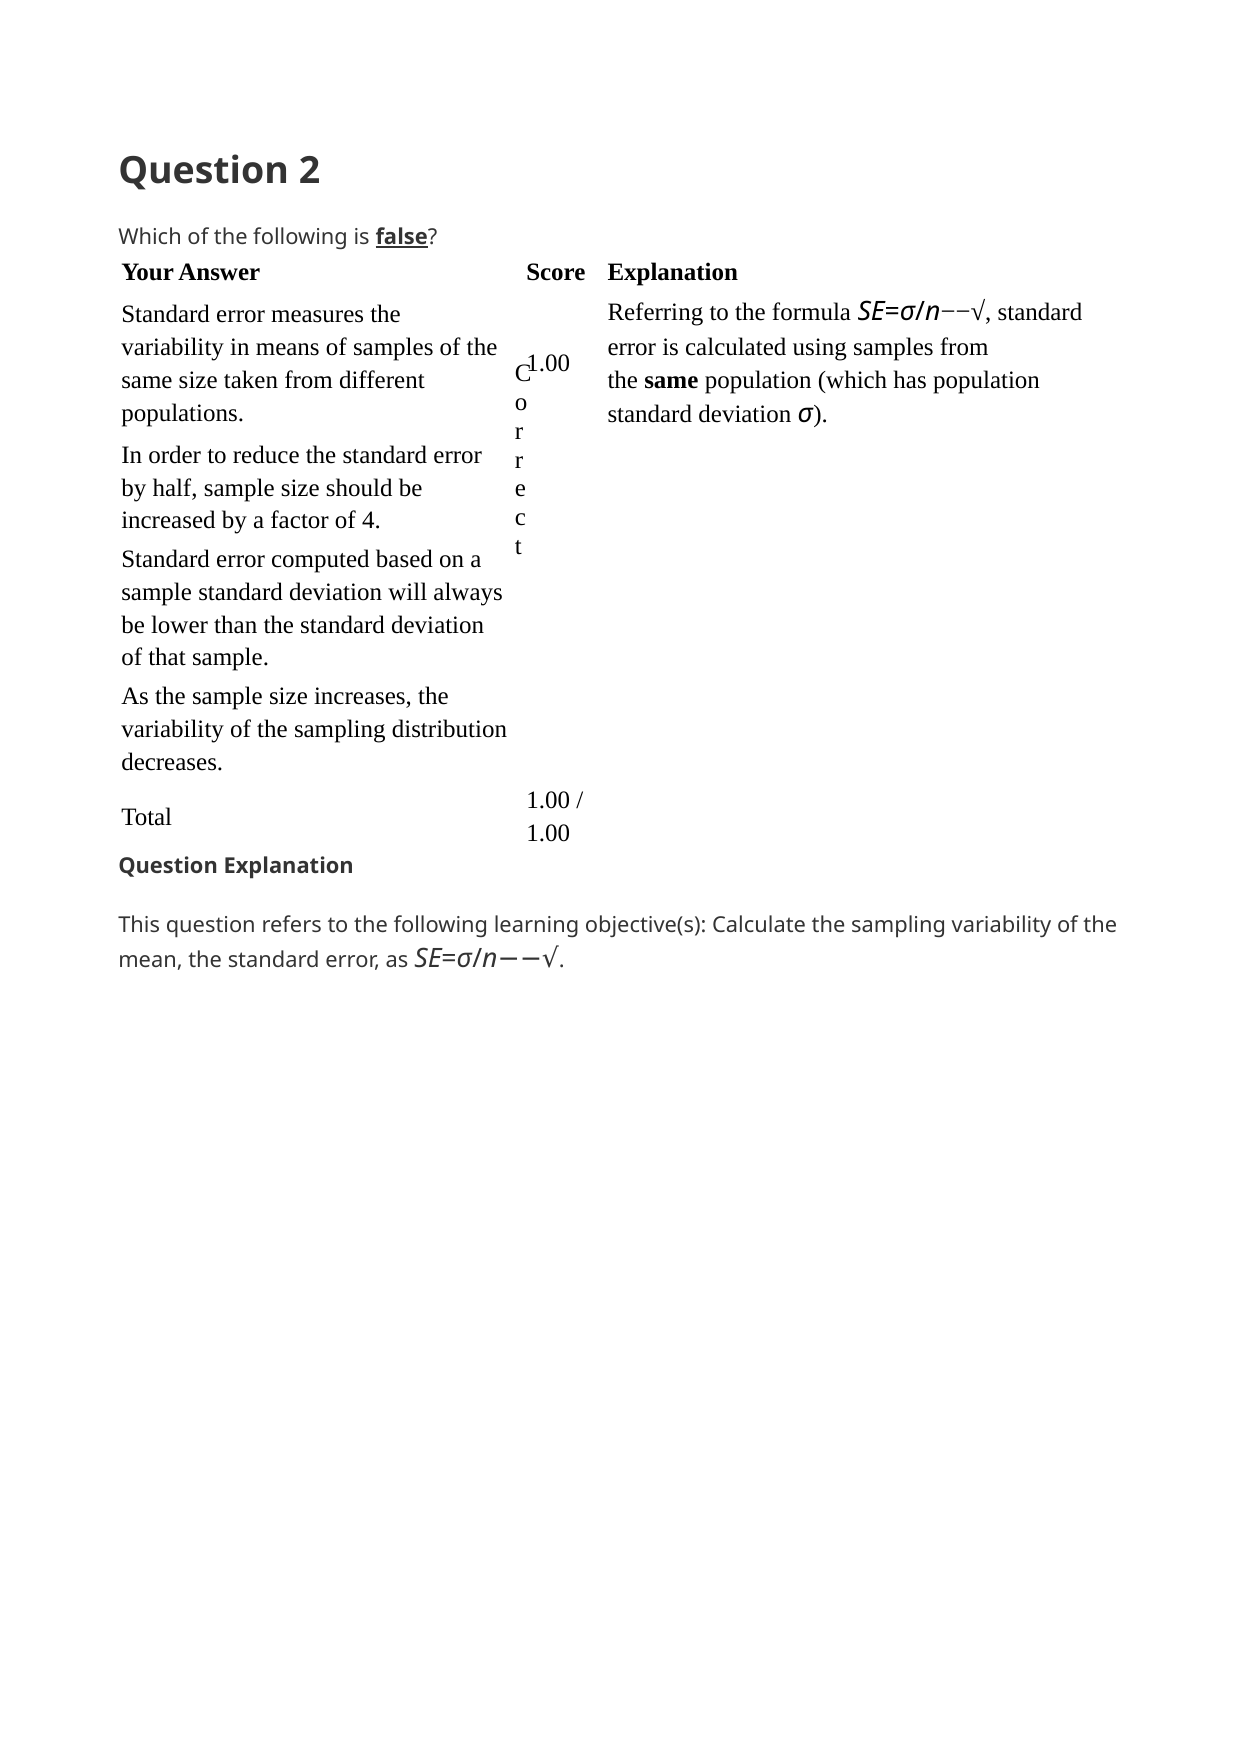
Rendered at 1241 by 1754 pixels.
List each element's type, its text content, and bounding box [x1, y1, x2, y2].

table_cell [512, 537, 523, 674]
subtitle Question 2 [118, 143, 1122, 194]
table_cell [523, 433, 604, 537]
table_cell [517, 525, 523, 537]
table_cell [517, 514, 523, 524]
table_cell Standard error computed based on a sample standard deviation will always be lower than the standard deviation of that sample. [118, 537, 512, 674]
table_cell 1.00 [523, 289, 604, 433]
table_header [512, 250, 523, 289]
table_cell [518, 366, 523, 380]
text Which of the following is false? [118, 207, 1122, 250]
text Question Explanation This question refers to the following learning objective(s): Calculate the sampling variability of the mean, the standard error, as SE=σ/n−−√. [118, 850, 1122, 975]
table_cell As the sample size increases, the variability of the sampling distribution decreases. [118, 674, 512, 778]
table_cell [523, 537, 604, 674]
table_cell [604, 537, 1122, 674]
table_cell [515, 407, 523, 433]
table_cell In order to reduce the standard error by half, sample size should be increased by a factor of 4. [118, 433, 512, 537]
table_cell [512, 674, 523, 778]
table_header Explanation [604, 250, 1122, 289]
table_cell [604, 674, 1122, 778]
table_cell [512, 289, 523, 358]
table_cell [515, 376, 523, 409]
table_header Your Answer [118, 250, 512, 289]
table_cell 1.00 / 1.00 [523, 779, 604, 850]
table_cell Total [118, 779, 512, 850]
table_cell [515, 359, 523, 369]
table_cell [517, 433, 523, 485]
table_cell Referring to the formula SE=σ/n−−√, standard error is calculated using samples from the same population (which has population standard deviation σ). [604, 289, 1122, 433]
table_cell [604, 433, 1122, 537]
table_header Score [523, 250, 604, 289]
table_cell [523, 674, 604, 778]
table_cell Standard error measures the variability in means of samples of the same size taken from different populations. [118, 289, 512, 433]
table_cell [512, 779, 523, 850]
table_cell [517, 496, 523, 514]
table_cell [604, 779, 1122, 850]
